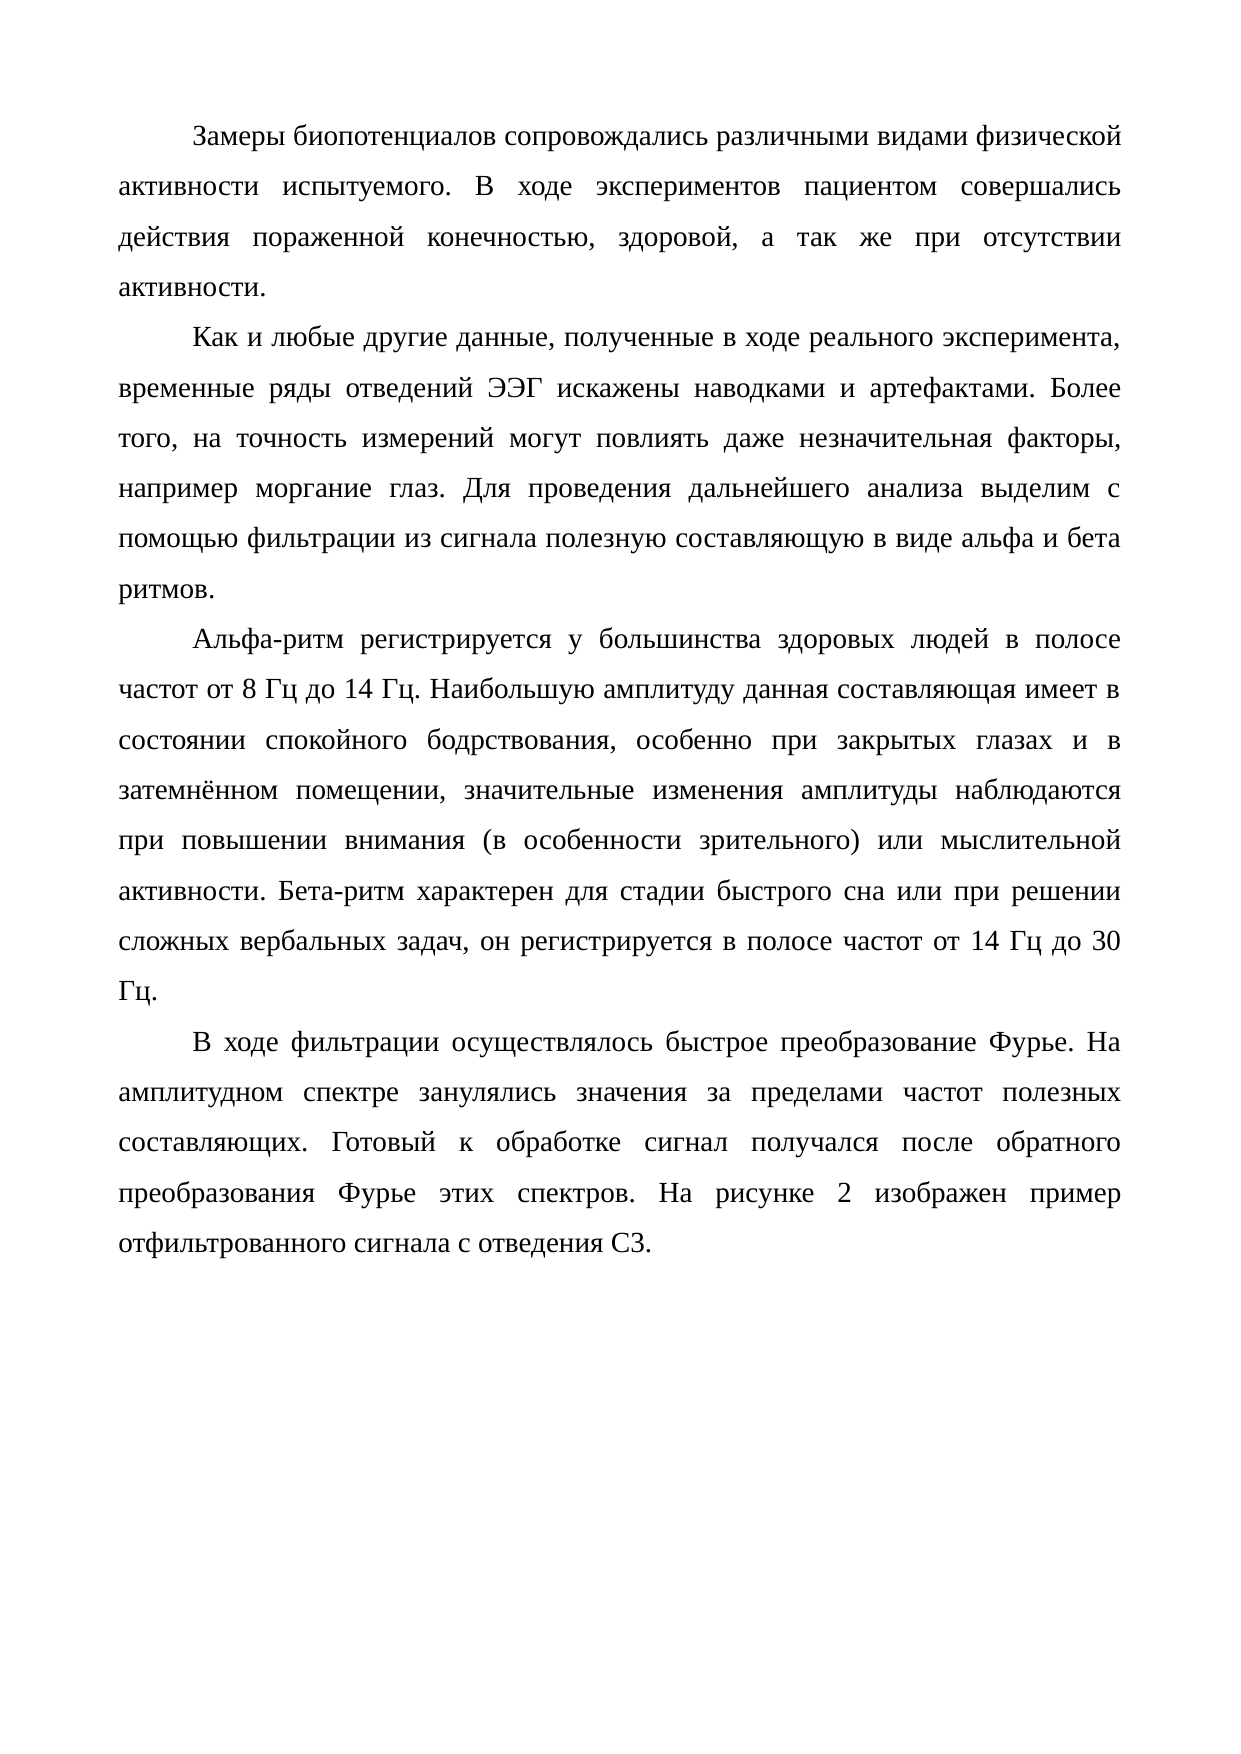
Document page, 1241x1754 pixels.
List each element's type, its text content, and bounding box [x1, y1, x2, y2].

text В ходе фильтрации осуществлялось быстрое преобразование Фурье. На амплитудном спектре занулялись значения за пределами частот полезных составляющих. Готовый к обработке сигнал получался после обратного преобразования Фурье этих спектров. На рисунке 2 изображен пример отфильтрованного сигнала с отведения С3. [118, 1024, 1122, 1258]
text Альфа-ритм регистрируется у большинства здоровых людей в полосе частот от 8 Гц до 14 Гц. Наибольшую амплитуду данная составляющая имеет в состоянии спокойного бодрствования, особенно при закрытых глазах и в затемнённом помещении, значительные изменения амплитуды наблюдаются при повышении внимания (в особенности зрительного) или мыслительной активности. Бета-ритм характерен для стадии быстрого сна или при решении сложных вербальных задач, он регистрируется в полосе частот от 14 Гц до 30 Гц. [118, 621, 1122, 1007]
text Замеры биопотенциалов сопровождались различными видами физической активности испытуемого. В ходе экспериментов пациентом совершались действия пораженной конечностью, здоровой, а так же при отсутствии активности. Как и любые другие данные, полученные в ходе реального эксперимента, временные ряды отведений ЭЭГ искажены наводками и артефактами. Более того, на точность измерений могут повлиять даже незначительная факторы, например моргание глаз. Для проведения дальнейшего анализа выделим с помощью фильтрации из сигнала полезную составляющую в виде альфа и бета ритмов. [118, 118, 1122, 604]
